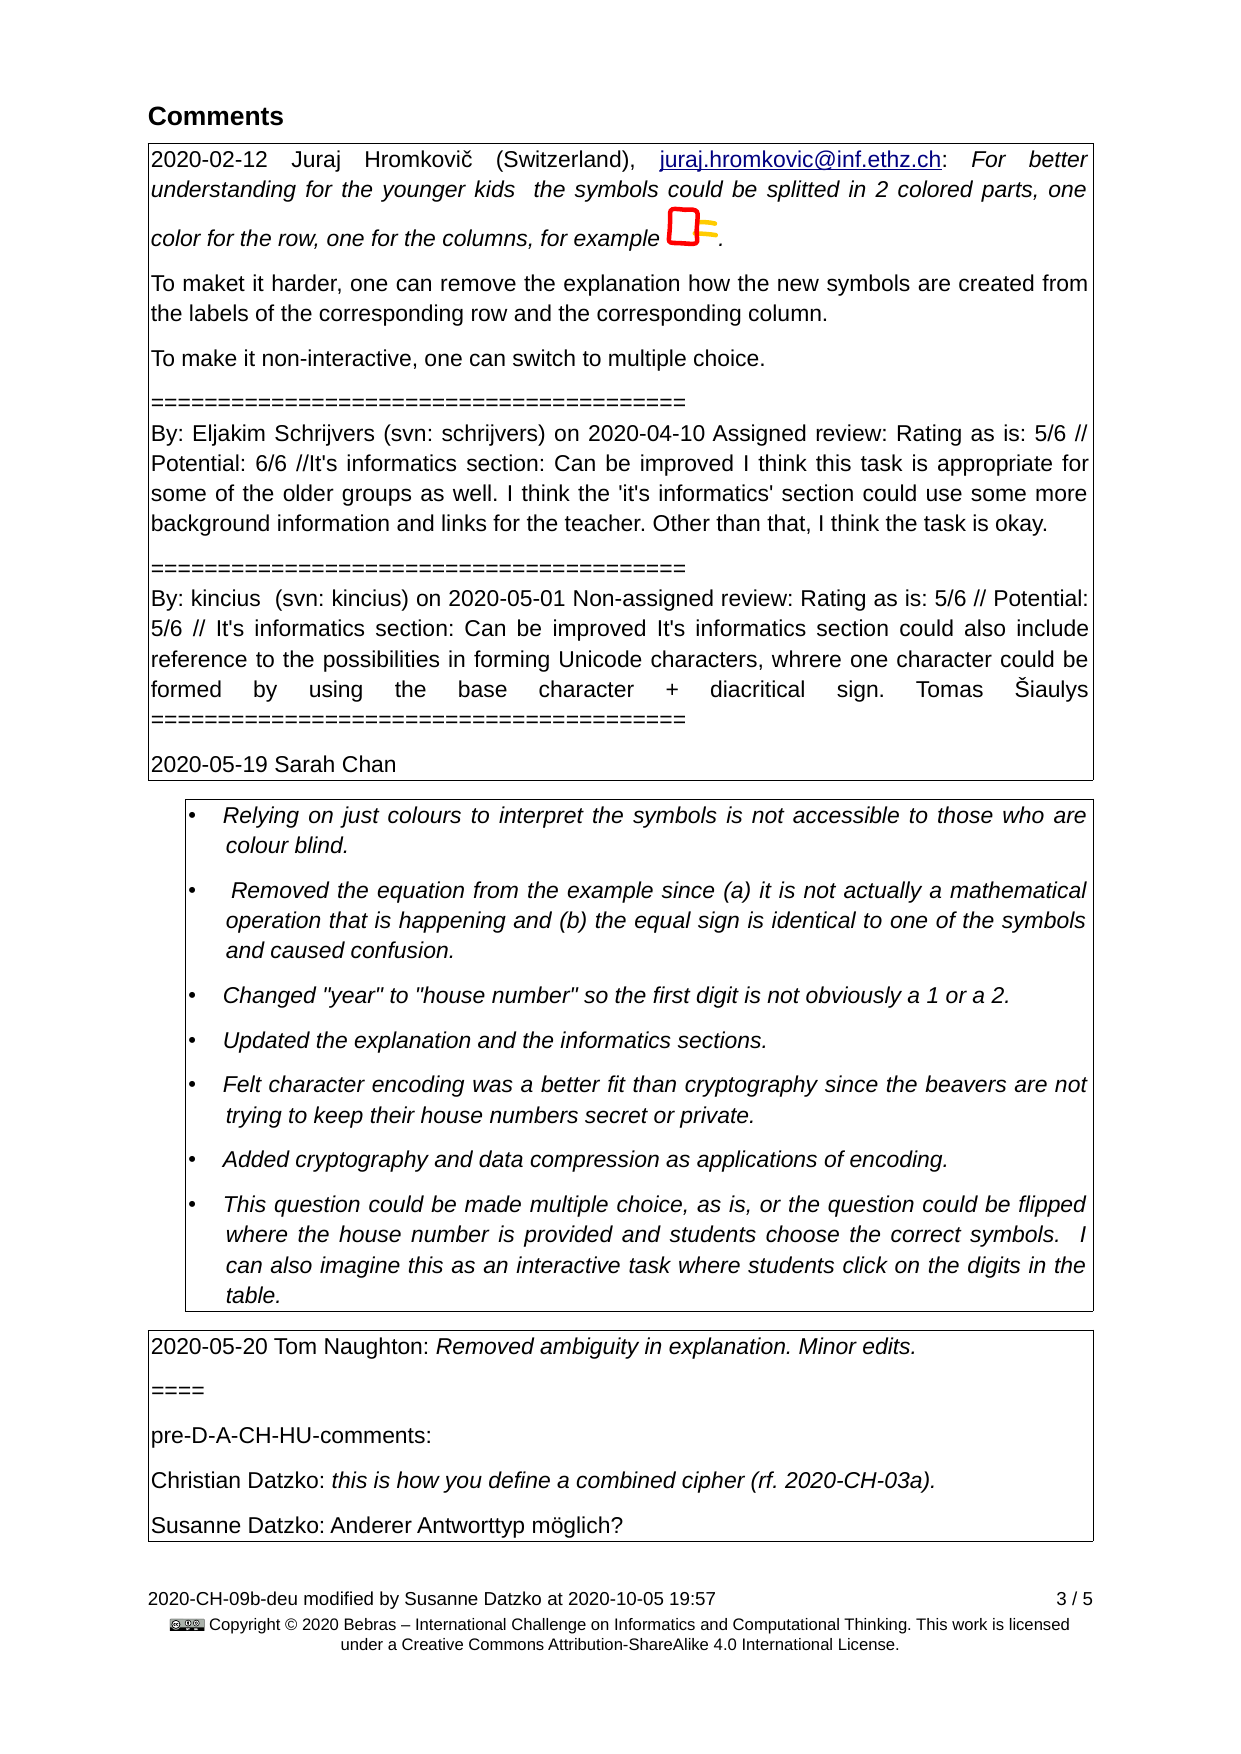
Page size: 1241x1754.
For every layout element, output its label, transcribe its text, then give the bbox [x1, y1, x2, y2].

list Updated the explanation and the informatics sections. [186, 1023, 1093, 1053]
text ======================================== By: Eljakim Schrijvers (svn: schrijvers) on 2020-04-10 Assigned review: Rating as is: 5/6 // Potential: 6/6 //It's informatics section: Can be improved I think this task is appropriate for some of the older groups as well. I think the 'it's informatics' section could use some more background information and links for the teacher. Other than that, I think the task is okay. [149, 386, 1093, 536]
text ======================================== By: kincius (svn: kincius) on 2020-05-01 Non-assigned review: Rating as is: 5/6 // Potential: 5/6 // It's informatics section: Can be improved It's informatics section could also include reference to the possibilities in forming Unicode characters, whrere one character could be formed by using the base character + diacritical sign. Tomas Šiaulys ======================================== [149, 552, 1093, 732]
text Christian Datzko: this is how you define a combined cipher (rf. 2020-CH-03a). [149, 1464, 1093, 1493]
subtitle Comments [148, 100, 1093, 131]
text pre-D-A-CH-HU-comments: [149, 1419, 1093, 1448]
text To make it non-interactive, one can switch to multiple choice. [149, 341, 1093, 371]
text 2020-02-12 Juraj Hromkovič (Switzerland), juraj.hromkovic@inf.ethz.ch: For better understanding for the younger kids the symbols could be splitted in 2 colored parts, one color for the row, one for the columns, for example . [149, 144, 1093, 251]
text 2020-05-19 Sarah Chan [149, 748, 1093, 780]
list Removed the equation from the example since (a) it is not actually a mathematical operation that is happening and (b) the equal sign is identical to one of the symbols and caused confusion. [186, 873, 1093, 963]
list Felt character encoding was a better fit than cryptography since the beavers are not trying to keep their house numbers secret or private. [186, 1068, 1093, 1128]
list Relying on just colours to interpret the symbols is not accessible to those who are colour blind. [186, 800, 1093, 858]
text To maket it harder, one can remove the explanation how the new symbols are created from the labels of the corresponding row and the corresponding column. [149, 266, 1093, 326]
list Added cryptography and data compression as applications of encoding. [186, 1143, 1093, 1173]
text 2020-05-20 Tom Naughton: Removed ambiguity in explanation. Minor edits. [149, 1331, 1093, 1359]
list Changed "year" to "house number" so the first digit is not obviously a 1 or a 2. [186, 979, 1093, 1008]
text ==== [149, 1374, 1093, 1404]
text Susanne Datzko: Anderer Antworttyp möglich? [149, 1509, 1093, 1541]
list This question could be made multiple choice, as is, or the question could be flipped where the house number is provided and students choose the correct symbols. I can also imagine this as an interactive task where students click on the digits in the table. [186, 1188, 1093, 1311]
